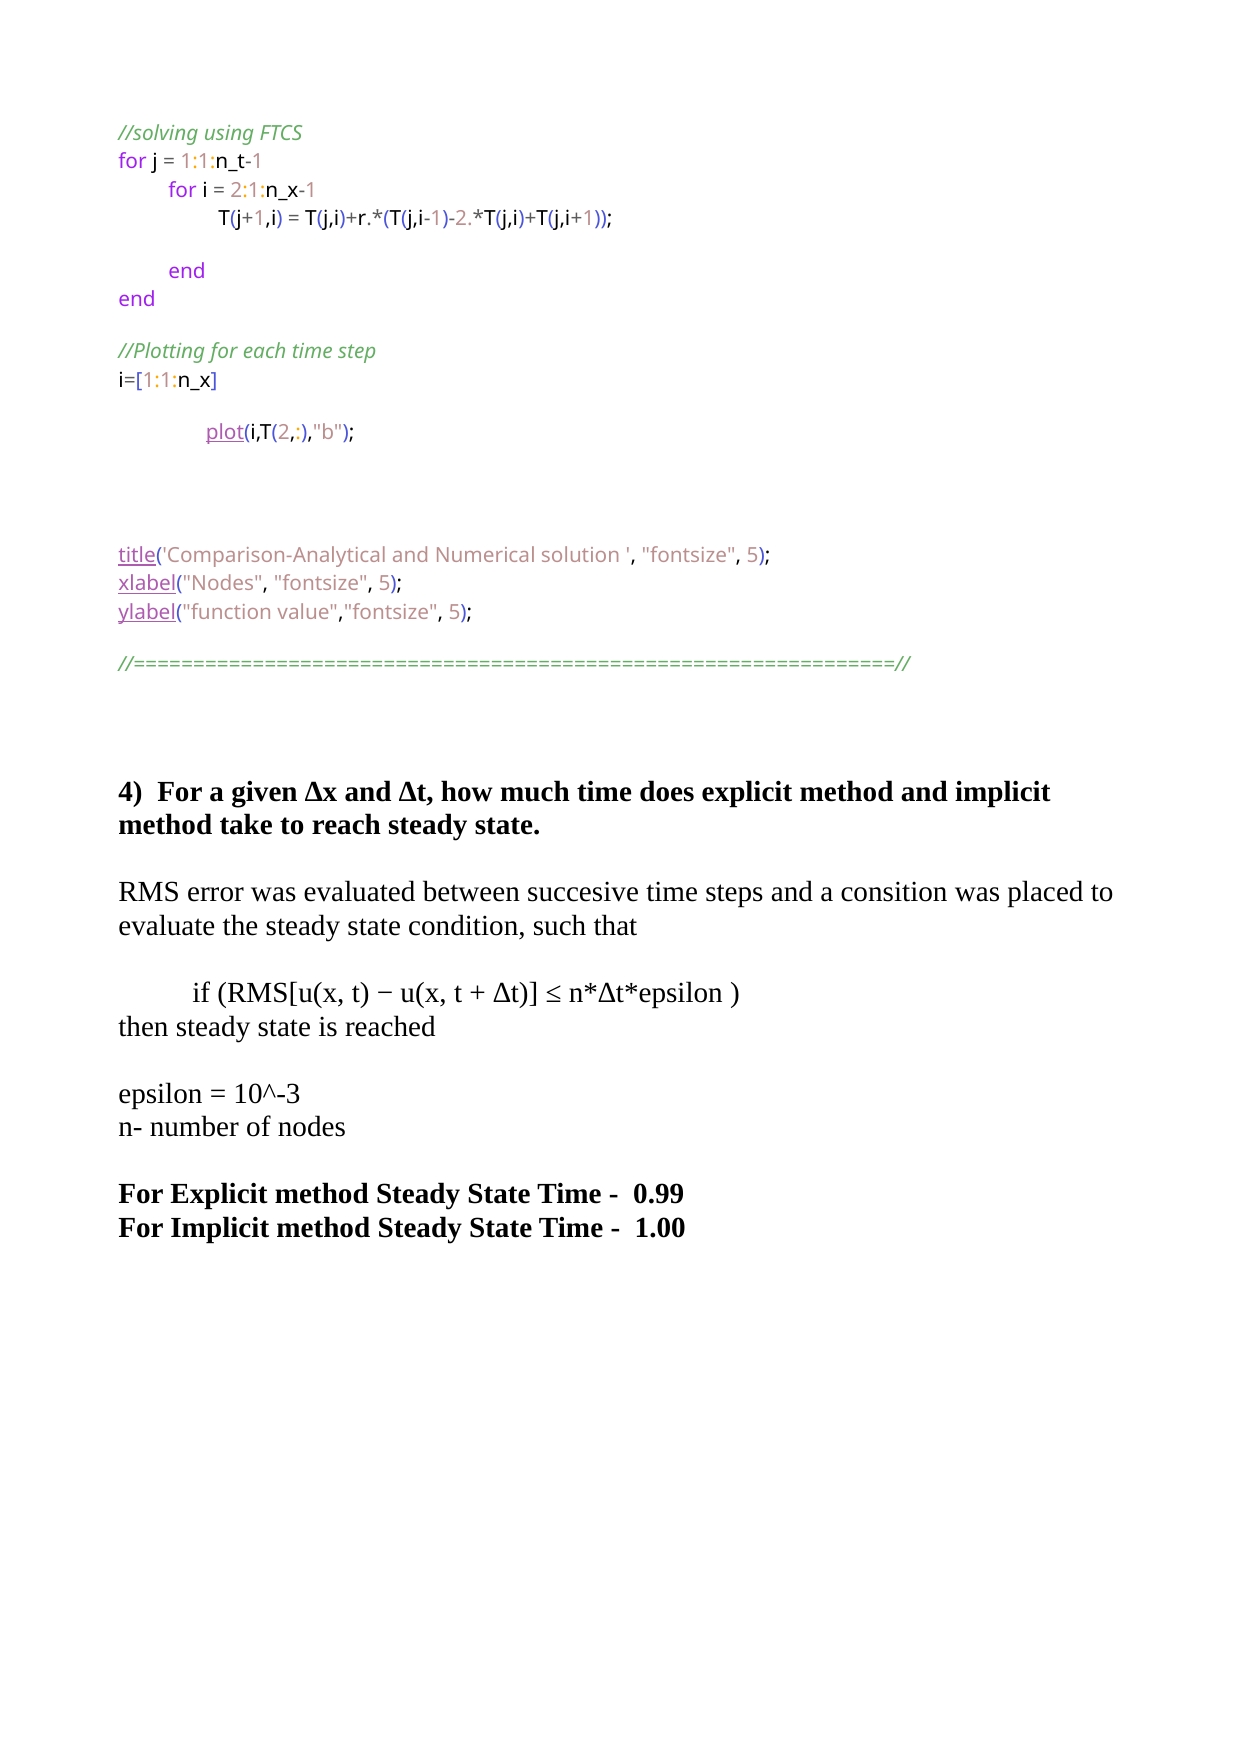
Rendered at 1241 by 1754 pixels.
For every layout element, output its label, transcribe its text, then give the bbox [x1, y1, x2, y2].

text end [118, 284, 1122, 313]
text For Explicit method Steady State Time - 0.99 [118, 1176, 1122, 1210]
text xlabel("Nodes", "fontsize", 5); [118, 568, 1122, 597]
text if (RMS[u(x, t) − u(x, t + ∆t)] ≤ n*∆t*epsilon ) [118, 975, 1122, 1009]
text ylabel("function value","fontsize", 5); [118, 597, 1122, 625]
text for i = 2:1:n_x-1 [118, 175, 1122, 203]
text n- number of nodes [118, 1109, 1122, 1143]
text title('Comparison-Analytical and Numerical solution ', "fontsize", 5); [118, 540, 1122, 568]
text end [118, 256, 1122, 284]
text 4) For a given ∆x and ∆t, how much time does explicit method and implicit method take to reach steady state. [118, 774, 1122, 841]
text for j = 1:1:n_t-1 [118, 147, 1122, 175]
text //================================================================// [118, 649, 1122, 677]
text plot(i,T(2,:),"b"); [118, 417, 1122, 445]
text T(j+1,i) = T(j,i)+r.*(T(j,i-1)-2.*T(j,i)+T(j,i+1)); [118, 203, 1122, 232]
text For Implicit method Steady State Time - 1.00 [118, 1210, 1122, 1243]
text epsilon = 10^-3 [118, 1076, 1122, 1109]
text //Plotting for each time step [118, 336, 1122, 365]
text //solving using FTCS [118, 118, 1122, 147]
text then steady state is reached [118, 1009, 1122, 1042]
text RMS error was evaluated between succesive time steps and a consition was placed to evaluate the steady state condition, such that [118, 874, 1122, 942]
text i=[1:1:n_x] [118, 365, 1122, 393]
